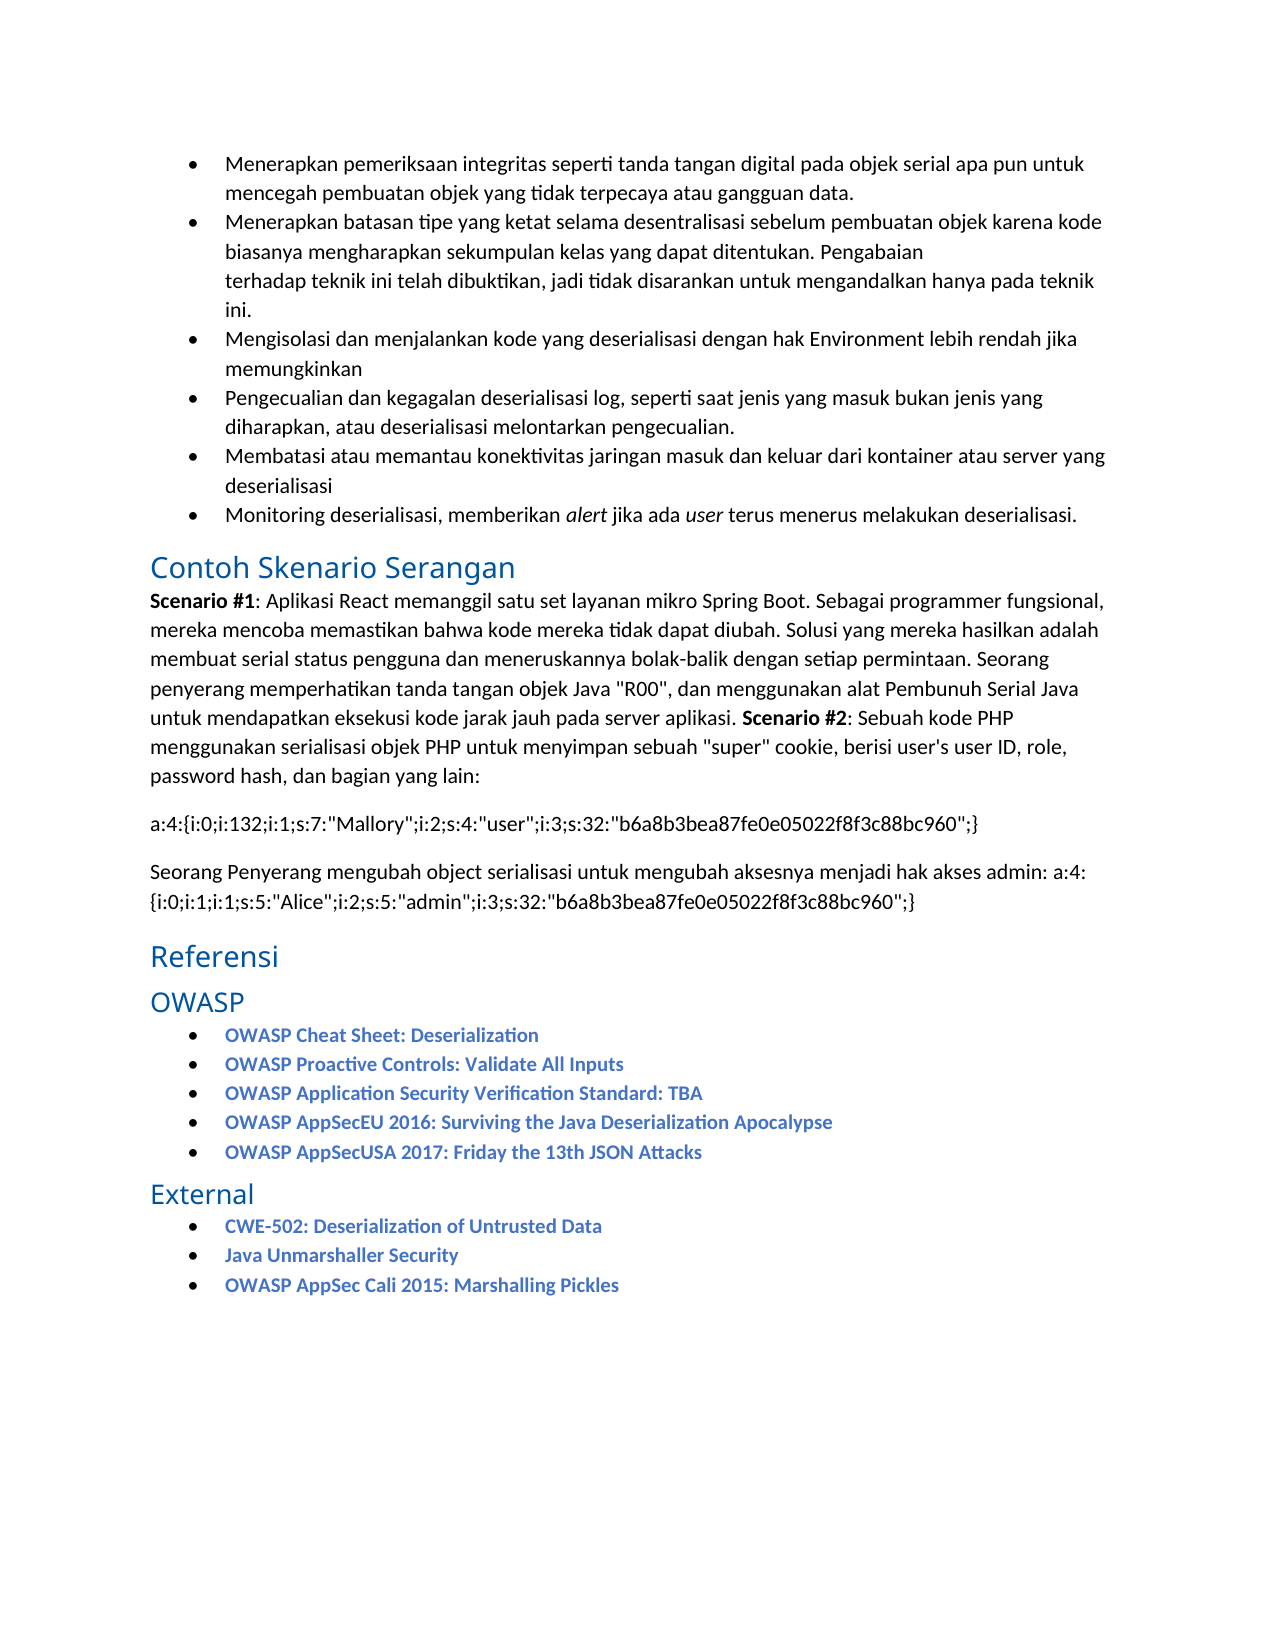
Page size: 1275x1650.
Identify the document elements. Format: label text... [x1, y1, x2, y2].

list OWASP Application Security Verification Standard: TBA [187, 1079, 1125, 1106]
list Java Unmarshaller Security [187, 1242, 1125, 1268]
list OWASP AppSecEU 2016: Surviving the Java Deserialization Apocalypse [187, 1108, 1125, 1135]
subtitle Contoh Skenario Serangan [150, 547, 1125, 587]
list Pengecualian dan kegagalan deserialisasi log, seperti saat jenis yang masuk bukan jenis yang diharapkan, atau deserialisasi melontarkan pengecualian. [187, 384, 1125, 440]
list Menerapkan pemeriksaan integritas seperti tanda tangan digital pada objek serial apa pun untuk mencegah pembuatan objek yang tidak terpecaya atau gangguan data. [187, 150, 1125, 206]
list OWASP Cheat Sheet: Deserialization [187, 1021, 1125, 1047]
list CWE-502: Deserialization of Untrusted Data [187, 1212, 1125, 1239]
list OWASP AppSecUSA 2017: Friday the 13th JSON Attacks [187, 1138, 1125, 1164]
list OWASP Proactive Controls: Validate All Inputs [187, 1050, 1125, 1077]
text Seorang Penyerang mengubah object serialisasi untuk mengubah aksesnya menjadi hak akses admin: a:4:{i:0;i:1;i:1;s:5:"Alice";i:2;s:5:"admin";i:3;s:32:"b6a8b3bea87fe0e05022f8f3c88bc960";} [150, 858, 1125, 914]
list Menerapkan batasan tipe yang ketat selama desentralisasi sebelum pembuatan objek karena kode biasanya mengharapkan sekumpulan kelas yang dapat ditentukan. Pengabaian terhadap teknik ini telah dibuktikan, jadi tidak disarankan untuk mengandalkan hanya pada teknik ini. [187, 208, 1125, 323]
list Mengisolasi dan menjalankan kode yang deserialisasi dengan hak Environment lebih rendah jika memungkinkan [187, 326, 1125, 382]
list OWASP AppSec Cali 2015: Marshalling Pickles [187, 1271, 1125, 1297]
subtitle Referensi [150, 936, 1125, 976]
list Membatasi atau memantau konektivitas jaringan masuk dan keluar dari kontainer atau server yang deserialisasi [187, 443, 1125, 499]
subtitle OWASP [150, 984, 1125, 1021]
text a:4:{i:0;i:132;i:1;s:7:"Mallory";i:2;s:4:"user";i:3;s:32:"b6a8b3bea87fe0e05022f8f3c88bc960";} [150, 811, 1125, 837]
list Monitoring deserialisasi, memberikan alert jika ada user terus menerus melakukan deserialisasi. [187, 501, 1125, 528]
text Scenario #1: Aplikasi React memanggil satu set layanan mikro Spring Boot. Sebagai programmer fungsional, mereka mencoba memastikan bahwa kode mereka tidak dapat diubah. Solusi yang mereka hasilkan adalah membuat serial status pengguna dan meneruskannya bolak-balik dengan setiap permintaan. Seorang penyerang memperhatikan tanda tangan objek Java "R00", dan menggunakan alat Pembunuh Serial Java untuk mendapatkan eksekusi kode jarak jauh pada server aplikasi. Scenario #2: Sebuah kode PHP menggunakan serialisasi objek PHP untuk menyimpan sebuah "super" cookie, berisi user's user ID, role, password hash, dan bagian yang lain: [150, 587, 1125, 789]
subtitle External [150, 1175, 1125, 1212]
